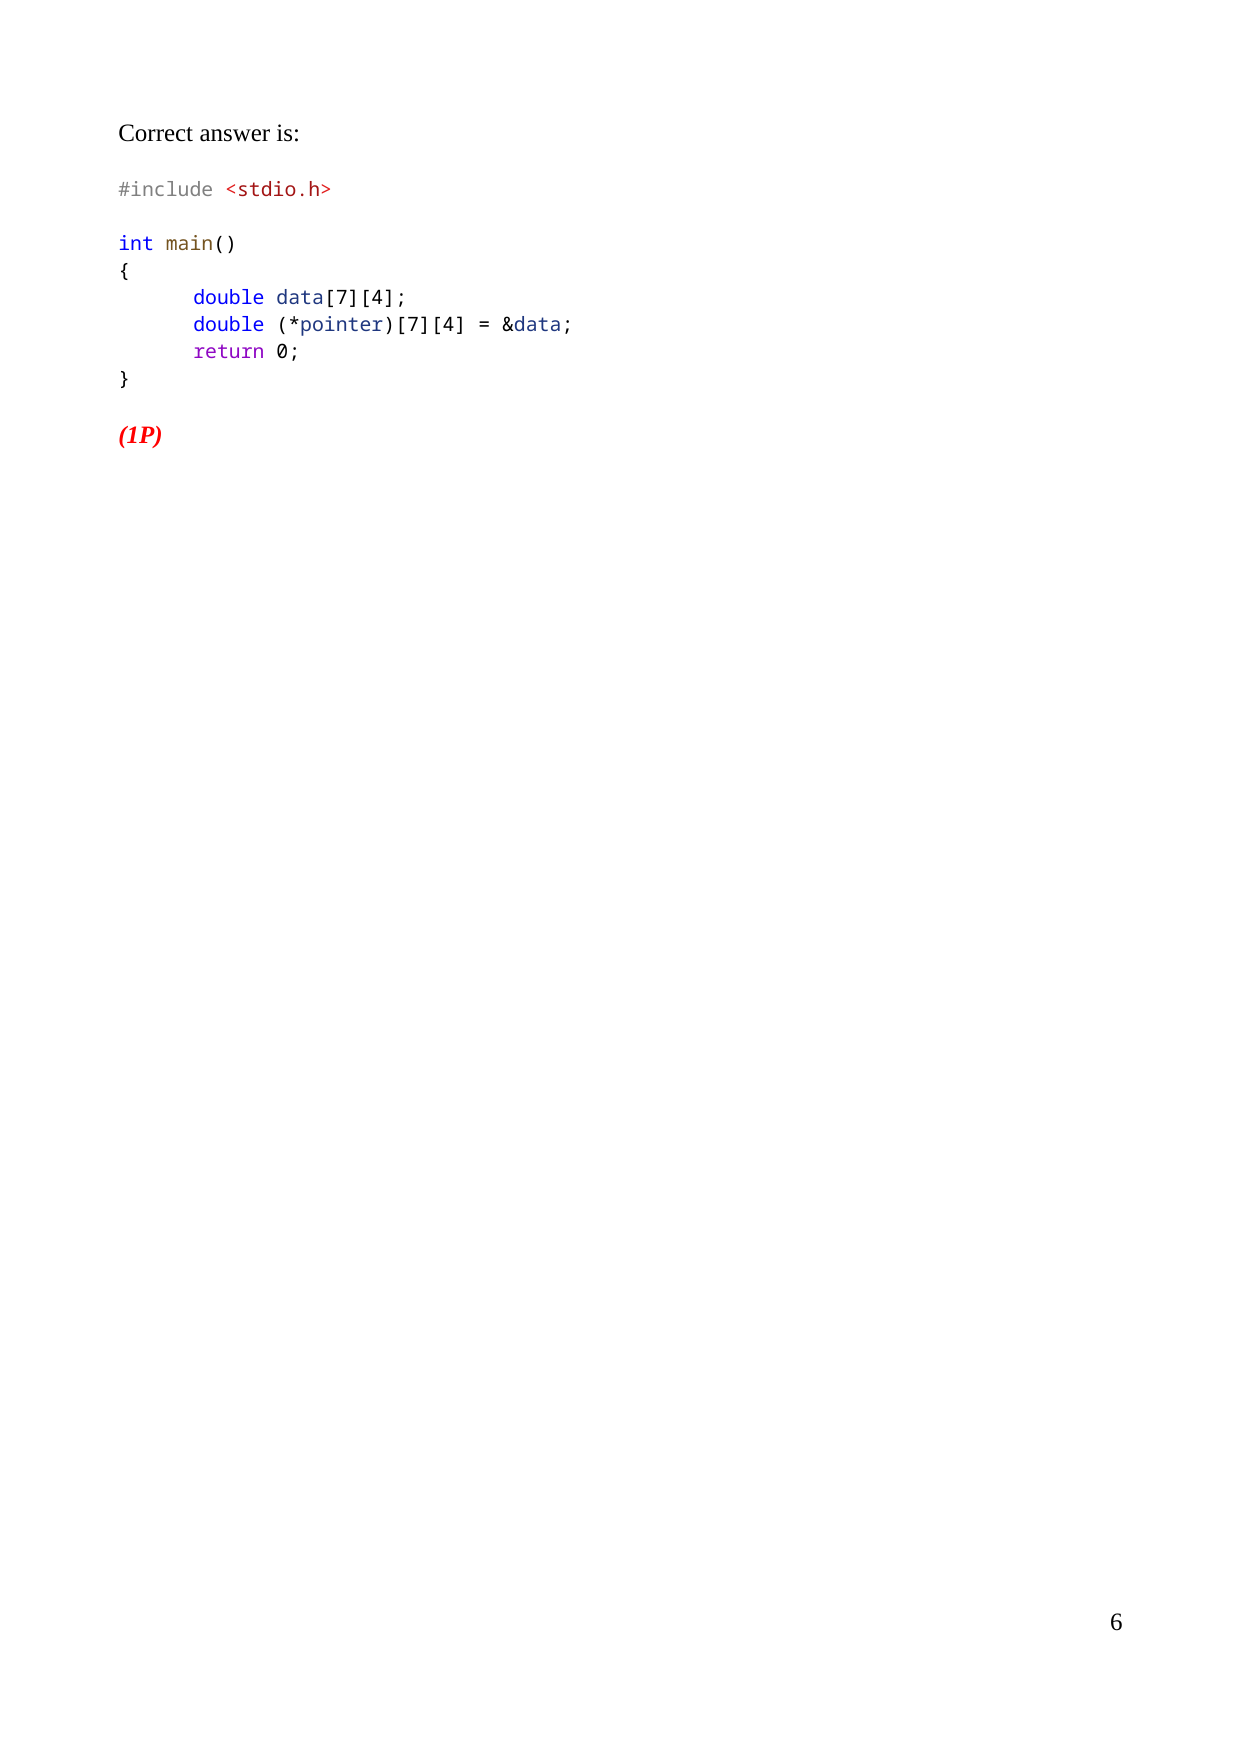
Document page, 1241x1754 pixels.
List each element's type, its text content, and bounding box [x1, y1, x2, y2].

text return 0; [118, 337, 1122, 364]
text double data[7][4]; [118, 283, 1122, 311]
text #include <stdio.h> [118, 176, 1122, 203]
text { [118, 257, 1122, 283]
text int main() [118, 229, 1122, 257]
text double (*pointer)[7][4] = &data; [118, 311, 1122, 337]
text Correct answer is: [118, 118, 1122, 147]
text } [118, 364, 1122, 391]
text (1P) [118, 420, 1122, 449]
